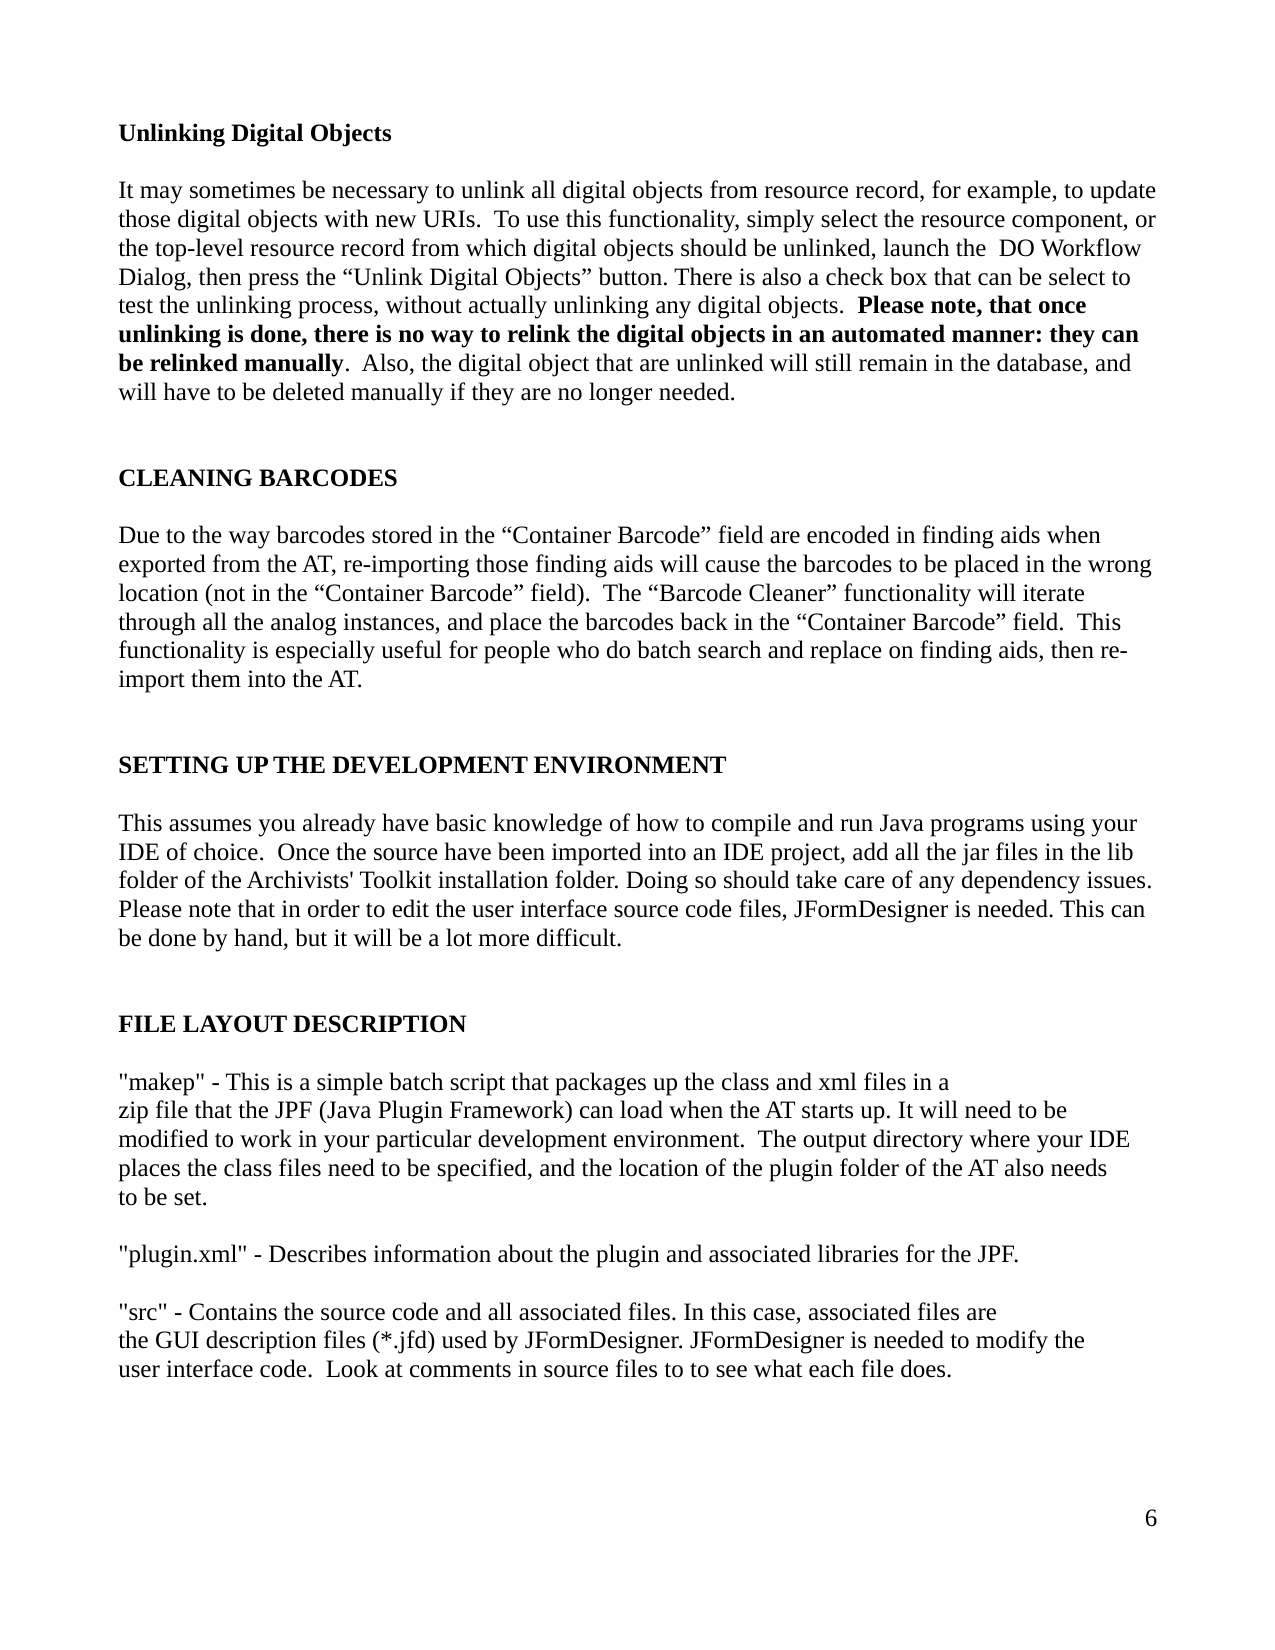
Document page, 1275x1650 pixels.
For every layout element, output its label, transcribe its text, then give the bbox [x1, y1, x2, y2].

text It may sometimes be necessary to unlink all digital objects from resource record, for example, to update those digital objects with new URIs. To use this functionality, simply select the resource component, or the top-level resource record from which digital objects should be unlinked, launch the DO Workflow Dialog, then press the “Unlink Digital Objects” button. There is also a check box that can be select to test the unlinking process, without actually unlinking any digital objects. Please note, that once unlinking is done, there is no way to relink the digital objects in an automated manner: they can be relinked manually. Also, the digital object that are unlinked will still remain in the database, and will have to be deleted manually if they are no longer needed. [118, 176, 1157, 406]
text zip file that the JPF (Java Plugin Framework) can load when the AT starts up. It will need to be modified to work in your particular development environment. The output directory where your IDE places the class files need to be specified, and the location of the plugin folder of the AT also needs [118, 1096, 1157, 1182]
text user interface code. Look at comments in source files to to see what each file does. [118, 1354, 1157, 1383]
text FILE LAYOUT DESCRIPTION [118, 1009, 1157, 1038]
text the GUI description files (*.jfd) used by JFormDesigner. JFormDesigner is needed to modify the [118, 1326, 1157, 1354]
text Unlinking Digital Objects [118, 118, 1157, 147]
text SETTING UP THE DEVELOPMENT ENVIRONMENT [118, 751, 1157, 779]
text This assumes you already have basic knowledge of how to compile and run Java programs using your IDE of choice. Once the source have been imported into an IDE project, add all the jar files in the lib folder of the Archivists' Toolkit installation folder. Doing so should take care of any dependency issues. Please note that in order to edit the user interface source code files, JFormDesigner is needed. This can be done by hand, but it will be a lot more difficult. [118, 808, 1157, 952]
text CLEANING BARCODES [118, 463, 1157, 492]
text "makep" - This is a simple batch script that packages up the class and xml files in a [118, 1067, 1157, 1096]
text to be set. [118, 1182, 1157, 1211]
text Due to the way barcodes stored in the “Container Barcode” field are encoded in finding aids when exported from the AT, re-importing those finding aids will cause the barcodes to be placed in the wrong location (not in the “Container Barcode” field). The “Barcode Cleaner” functionality will iterate through all the analog instances, and place the barcodes back in the “Container Barcode” field. This functionality is especially useful for people who do batch search and replace on finding aids, then re-import them into the AT. [118, 521, 1157, 693]
text "plugin.xml" - Describes information about the plugin and associated libraries for the JPF. [118, 1239, 1157, 1268]
text "src" - Contains the source code and all associated files. In this case, associated files are [118, 1297, 1157, 1326]
